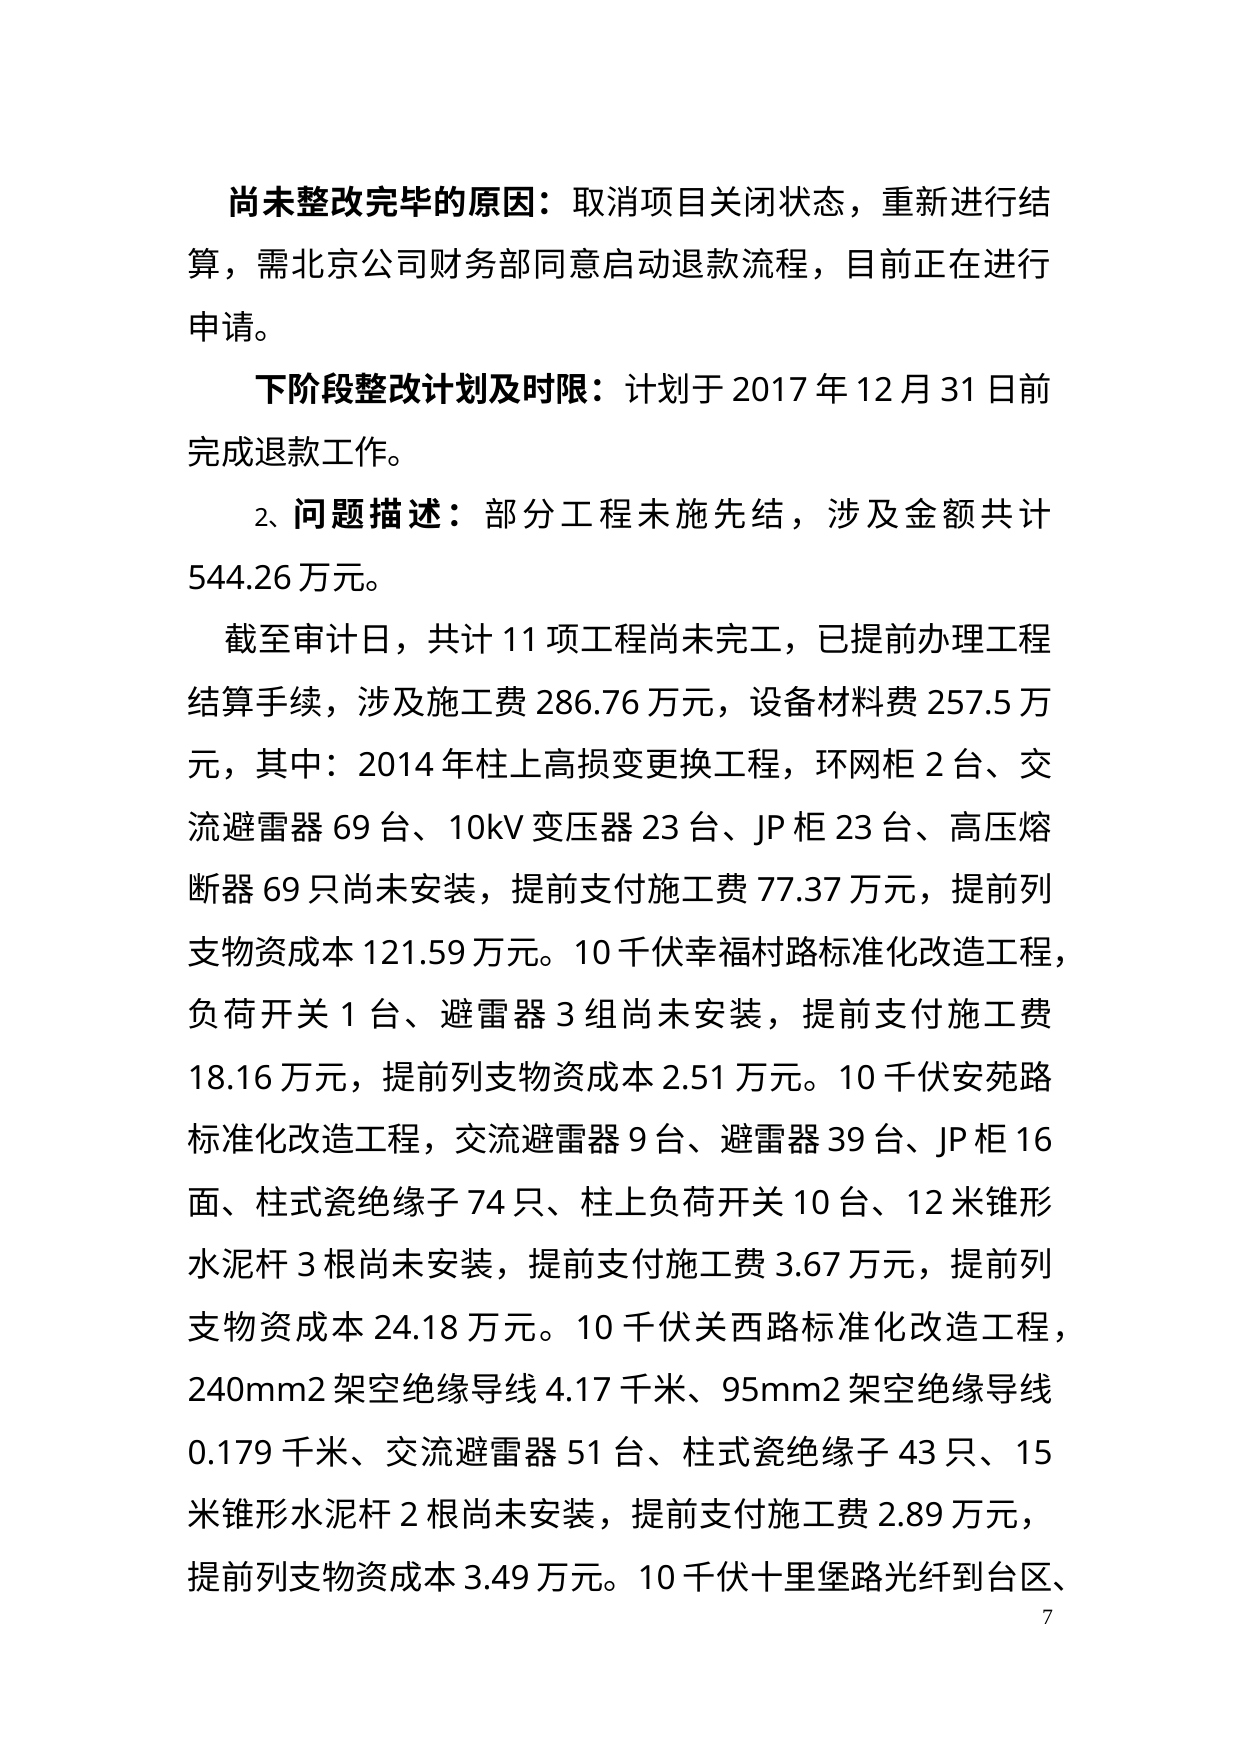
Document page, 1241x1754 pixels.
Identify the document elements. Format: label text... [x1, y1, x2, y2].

text 下阶段整改计划及时限：计划于2017年12月31日前完成退款工作。 [187, 346, 1053, 471]
text 截至审计日，共计11项工程尚未完工，已提前办理工程结算手续，涉及施工费286.76万元，设备材料费257.5万元，其中：2014年柱上高损变更换工程，环网柜2台、交流避雷器69台、10kV变压器23台、JP柜23台、高压熔断器69只尚未安装，提前支付施工费77.37万元，提前列支物资成本121.59万元。10千伏幸福村路标准化改造工程，负荷开关1台、避雷器3组尚未安装，提前支付施工费18.16万元，提前列支物资成本2.51万元。10千伏安苑路标准化改造工程，交流避雷器9台、避雷器39台、JP柜16面、柱式瓷绝缘子74只、柱上负荷开关10台、12米锥形水泥杆3根尚未安装，提前支付施工费3.67万元，提前列支物资成本24.18万元。10千伏关西路标准化改造工程，240mm2架空绝缘导线4.17千米、95mm2架空绝缘导线 0.179千米、交流避雷器51台、柱式瓷绝缘子43只、15米锥形水泥杆2根尚未安装，提前支付施工费2.89万元，提前列支物资成本3.49万元。10千伏十里堡路光纤到台区、网架结构优化及标准化工程，光电综合配线箱2个、光纤带光缆（GYDFH-144B1.1，ZSC）0.3千米、光纤带光缆（GYDY-48B1.1，ZSA）6.675千米、普通光缆6.016千米、交流避雷器3台、配电终端1套、分光器4个尚未安装，提前支付施工费54.08万元，提前列支物资成本6.41万元。10千伏华威路光纤到台区、网架结构优化及标准化工程，光网络单元设备(ONU)20台、分光器40台、光电综合配线箱20台、交流避雷器36台、柱上负荷开关1台尚未安装，提前支付施工费35.67万元，提前列支物资成本8.83万元。10千伏劲松二路光纤到台区、网架结构优化及标准化工程，光电综合配线箱1个、分光器2台、氧化锌避雷器3只、柱式绝缘子39个、棒型避雷器4个、电磁式电压互感器5套尚未安装，提前支付施工费1.61万元，提前列支物资成本0.99万元。10千伏小红门站路光纤到台区、网架结构优化及标准化工程，200kVA变压器1台、315kVA变压器1台、1kV电缆终端44套、低压电力电缆0.22千米、电磁式电压互感器1台、高压熔断器45只、架空绝缘导线0.927千米、交流避雷器285台、200kVA配电箱10个、315kVA配电箱11个、400kVA配电箱1个、配电终端2套、柱式瓷绝缘子318只、柱上负荷开关19台、12米锥形水泥杆9根、15米锥形水泥杆2根尚未安装，提前支付施工费77.98万元，提前列支物资成本87.85万元。10千伏环境监测总站重要用户外电源改造工程，分光器6个尚未安装，提前支付施工费2.02万元，提前列支物资成本0.03万元。10千伏万通中心一、二路网架结构优化改造工程，光网络单元3台、分光器6台、光电综合配线箱3台尚未安装，提前支付施工费7.28万元，提前列支物资成本1.08万元。10千伏新城国际一，二路网架结构优化工程，光网络单元3个、分光器6个尚未安装，提前支付结算款6.02万元，提前列支物资成本0.52万元。 [187, 596, 1053, 1596]
list 问题描述：部分工程未施先结，涉及金额共计544.26万元。 [187, 471, 1053, 596]
text 尚未整改完毕的原因：取消项目关闭状态，重新进行结算，需北京公司财务部同意启动退款流程，目前正在进行申请。 [187, 158, 1053, 346]
